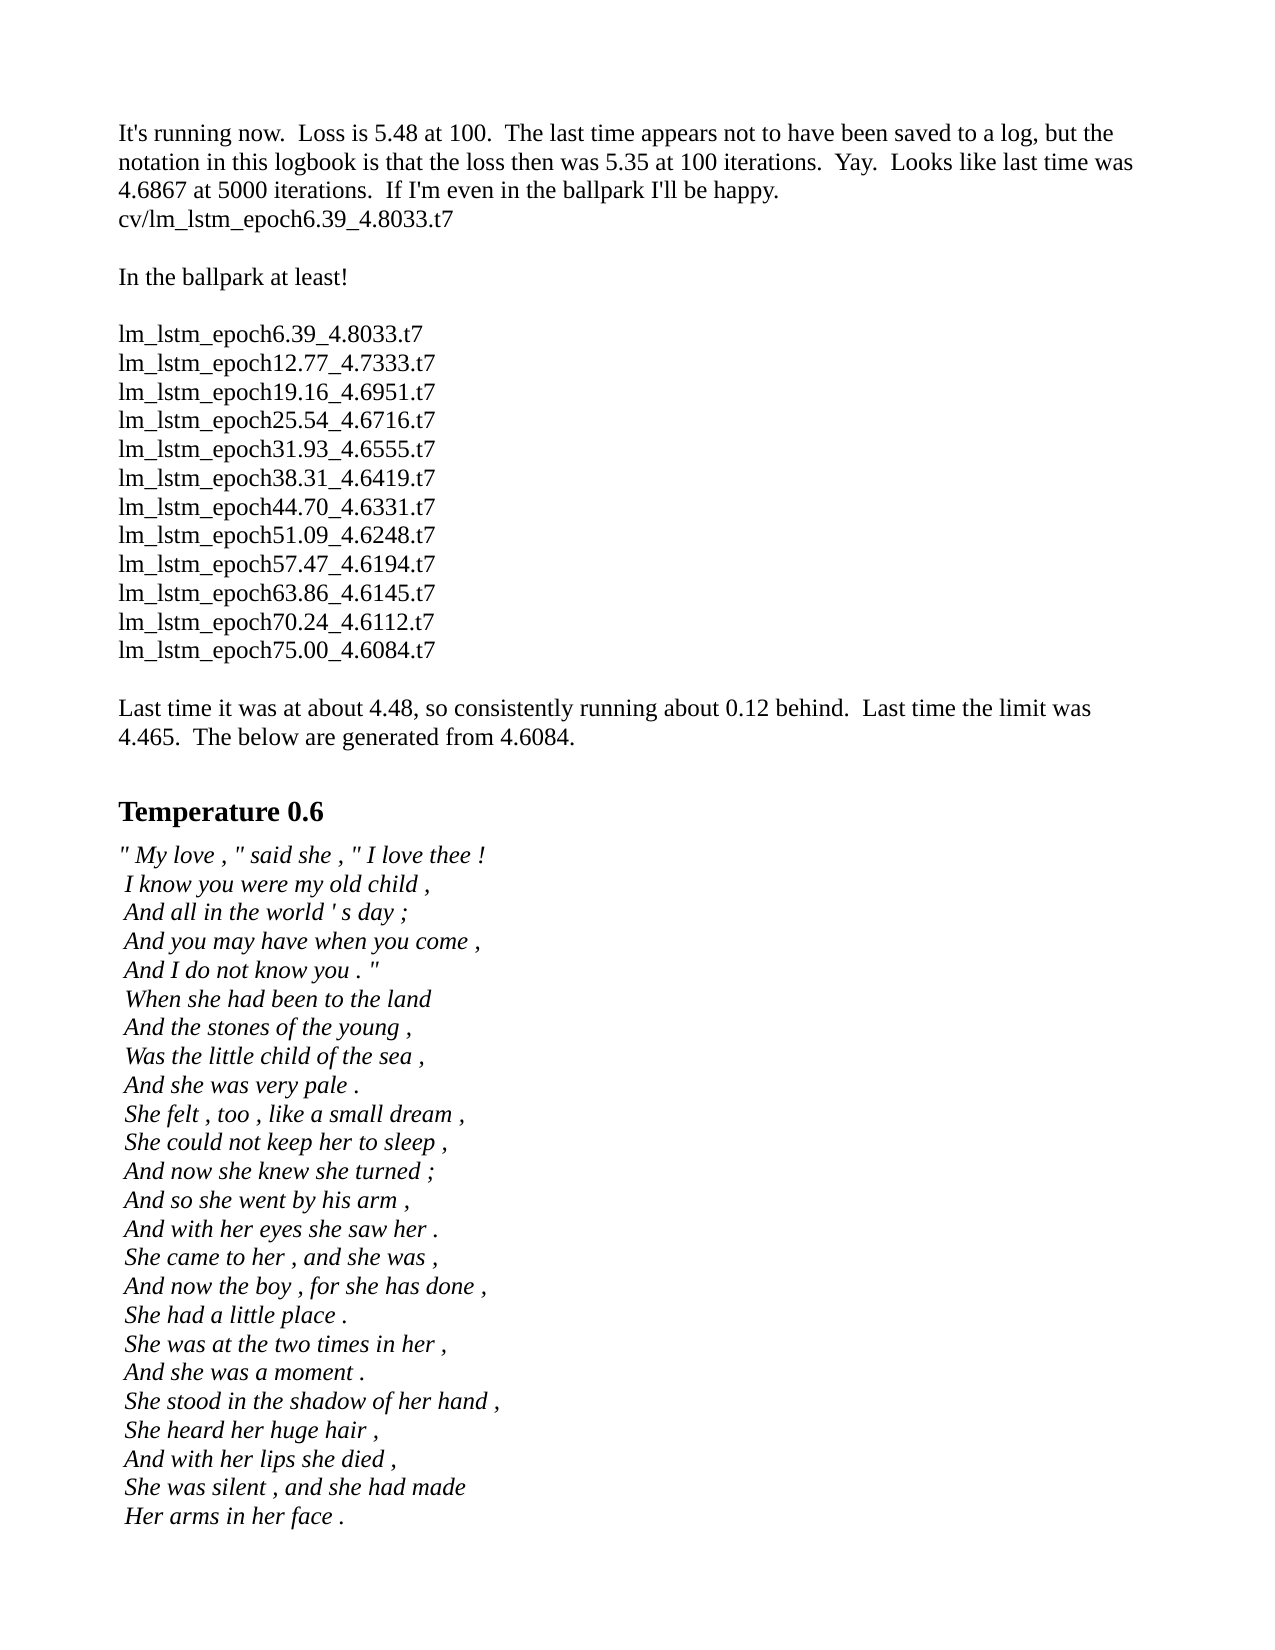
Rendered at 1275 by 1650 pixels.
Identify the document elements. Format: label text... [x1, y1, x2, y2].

text And the stones of the young , [118, 1012, 1157, 1041]
text When she had been to the land [118, 984, 1157, 1012]
text lm_lstm_epoch6.39_4.8033.t7 [118, 319, 1157, 348]
text And all in the world ' s day ; [118, 897, 1157, 926]
text Was the little child of the sea , [118, 1041, 1157, 1070]
text lm_lstm_epoch70.24_4.6112.t7 [118, 607, 1157, 636]
text And with her lips she died , [118, 1444, 1157, 1472]
text lm_lstm_epoch38.31_4.6419.t7 [118, 463, 1157, 492]
text She heard her huge hair , [118, 1415, 1157, 1444]
text And with her eyes she saw her . [118, 1214, 1157, 1242]
subtitle Temperature 0.6 [118, 794, 1157, 827]
text lm_lstm_epoch12.77_4.7333.t7 [118, 348, 1157, 377]
text And now she knew she turned ; [118, 1156, 1157, 1185]
text lm_lstm_epoch57.47_4.6194.t7 [118, 549, 1157, 578]
text It's running now. Loss is 5.48 at 100. The last time appears not to have been saved to a log, but the notation in this logbook is that the loss then was 5.35 at 100 iterations. Yay. Looks like last time was 4.6867 at 5000 iterations. If I'm even in the ballpark I'll be happy. [118, 118, 1157, 204]
text lm_lstm_epoch19.16_4.6951.t7 [118, 377, 1157, 406]
text And you may have when you come , [118, 926, 1157, 955]
text In the ballpark at least! [118, 262, 1157, 291]
text And now the boy , for she has done , [118, 1271, 1157, 1300]
text She was silent , and she had made [118, 1472, 1157, 1501]
text Last time it was at about 4.48, so consistently running about 0.12 behind. Last time the limit was 4.465. The below are generated from 4.6084. [118, 693, 1157, 751]
text She came to her , and she was , [118, 1242, 1157, 1271]
text She had a little place . [118, 1300, 1157, 1329]
text lm_lstm_epoch63.86_4.6145.t7 [118, 578, 1157, 607]
text lm_lstm_epoch31.93_4.6555.t7 [118, 434, 1157, 463]
text I know you were my old child , [118, 869, 1157, 897]
text lm_lstm_epoch51.09_4.6248.t7 [118, 521, 1157, 549]
text And I do not know you . " [118, 955, 1157, 984]
text " My love , " said she , " I love thee ! [118, 840, 1157, 869]
text She could not keep her to sleep , [118, 1127, 1157, 1156]
text And she was very pale . [118, 1070, 1157, 1099]
text She stood in the shadow of her hand , [118, 1386, 1157, 1415]
text She was at the two times in her , [118, 1329, 1157, 1357]
text Her arms in her face . [118, 1501, 1157, 1530]
text And so she went by his arm , [118, 1185, 1157, 1214]
text And she was a moment . [118, 1357, 1157, 1386]
text She felt , too , like a small dream , [118, 1099, 1157, 1127]
text cv/lm_lstm_epoch6.39_4.8033.t7 [118, 204, 1157, 233]
text lm_lstm_epoch25.54_4.6716.t7 [118, 406, 1157, 434]
text lm_lstm_epoch44.70_4.6331.t7 [118, 492, 1157, 521]
text lm_lstm_epoch75.00_4.6084.t7 [118, 636, 1157, 664]
